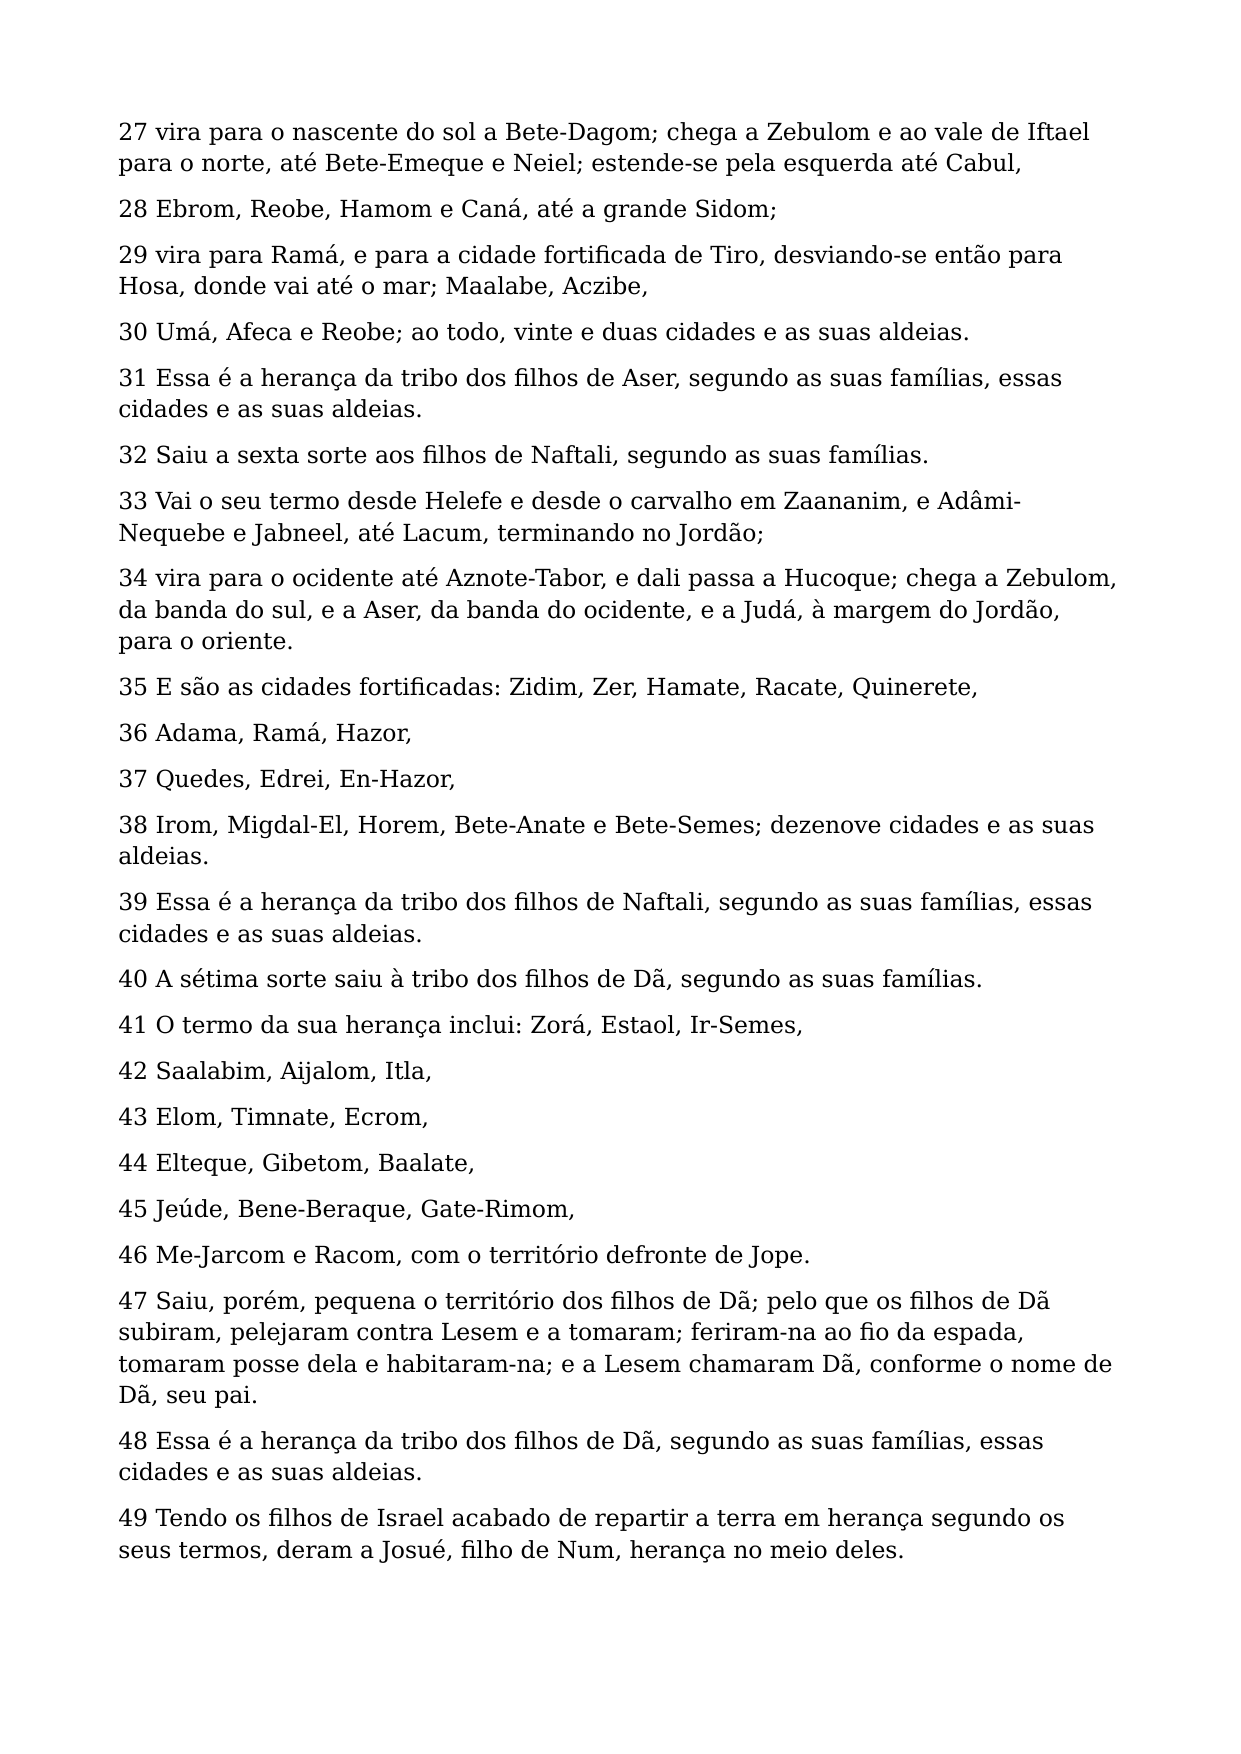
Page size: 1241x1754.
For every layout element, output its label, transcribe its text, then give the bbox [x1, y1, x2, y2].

text 38 Irom, Migdal-El, Horem, Bete-Anate e Bete-Semes; dezenove cidades e as suas aldeias. [118, 812, 1122, 870]
text 46 Me-Jarcom e Racom, com o território defronte de Jope. [118, 1242, 1122, 1269]
text 29 vira para Ramá, e para a cidade fortificada de Tiro, desviando-se então para Hosa, donde vai até o mar; Maalabe, Aczibe, [118, 241, 1122, 300]
text 44 Elteque, Gibetom, Baalate, [118, 1150, 1122, 1177]
text 42 Saalabim, Aijalom, Itla, [118, 1058, 1122, 1085]
text 49 Tendo os filhos de Israel acabado de repartir a terra em herança segundo os seus termos, deram a Josué, filho de Num, herança no meio deles. [118, 1505, 1122, 1564]
text 36 Adama, Ramá, Hazor, [118, 720, 1122, 747]
text 41 O termo da sua herança inclui: Zorá, Estaol, Ir-Semes, [118, 1012, 1122, 1039]
text 40 A sétima sorte saiu à tribo dos filhos de Dã, segundo as suas famílias. [118, 966, 1122, 993]
text 28 Ebrom, Reobe, Hamom e Caná, até a grande Sidom; [118, 195, 1122, 223]
text 45 Jeúde, Bene-Beraque, Gate-Rimom, [118, 1196, 1122, 1223]
text 27 vira para o nascente do sol a Bete-Dagom; chega a Zebulom e ao vale de Iftael para o norte, até Bete-Emeque e Neiel; estende-se pela esquerda até Cabul, [118, 118, 1122, 177]
text 33 Vai o seu termo desde Helefe e desde o carvalho em Zaananim, e Adâmi-Nequebe e Jabneel, até Lacum, terminando no Jordão; [118, 488, 1122, 546]
text 34 vira para o ocidente até Aznote-Tabor, e dali passa a Hucoque; chega a Zebulom, da banda do sul, e a Aser, da banda do ocidente, e a Judá, à margem do Jordão, para o oriente. [118, 565, 1122, 655]
text 30 Umá, Afeca e Reobe; ao todo, vinte e duas cidades e as suas aldeias. [118, 319, 1122, 346]
text 43 Elom, Timnate, Ecrom, [118, 1104, 1122, 1131]
text 35 E são as cidades fortificadas: Zidim, Zer, Hamate, Racate, Quinerete, [118, 674, 1122, 701]
text 47 Saiu, porém, pequena o território dos filhos de Dã; pelo que os filhos de Dã subiram, pelejaram contra Lesem e a tomaram; feriram-na ao fio da espada, tomaram posse dela e habitaram-na; e a Lesem chamaram Dã, conforme o nome de Dã, seu pai. [118, 1288, 1122, 1409]
text 37 Quedes, Edrei, En-Hazor, [118, 766, 1122, 793]
text 31 Essa é a herança da tribo dos filhos de Aser, segundo as suas famílias, essas cidades e as suas aldeias. [118, 364, 1122, 423]
text 32 Saiu a sexta sorte aos filhos de Naftali, segundo as suas famílias. [118, 442, 1122, 469]
text 48 Essa é a herança da tribo dos filhos de Dã, segundo as suas famílias, essas cidades e as suas aldeias. [118, 1428, 1122, 1486]
text 39 Essa é a herança da tribo dos filhos de Naftali, segundo as suas famílias, essas cidades e as suas aldeias. [118, 889, 1122, 947]
